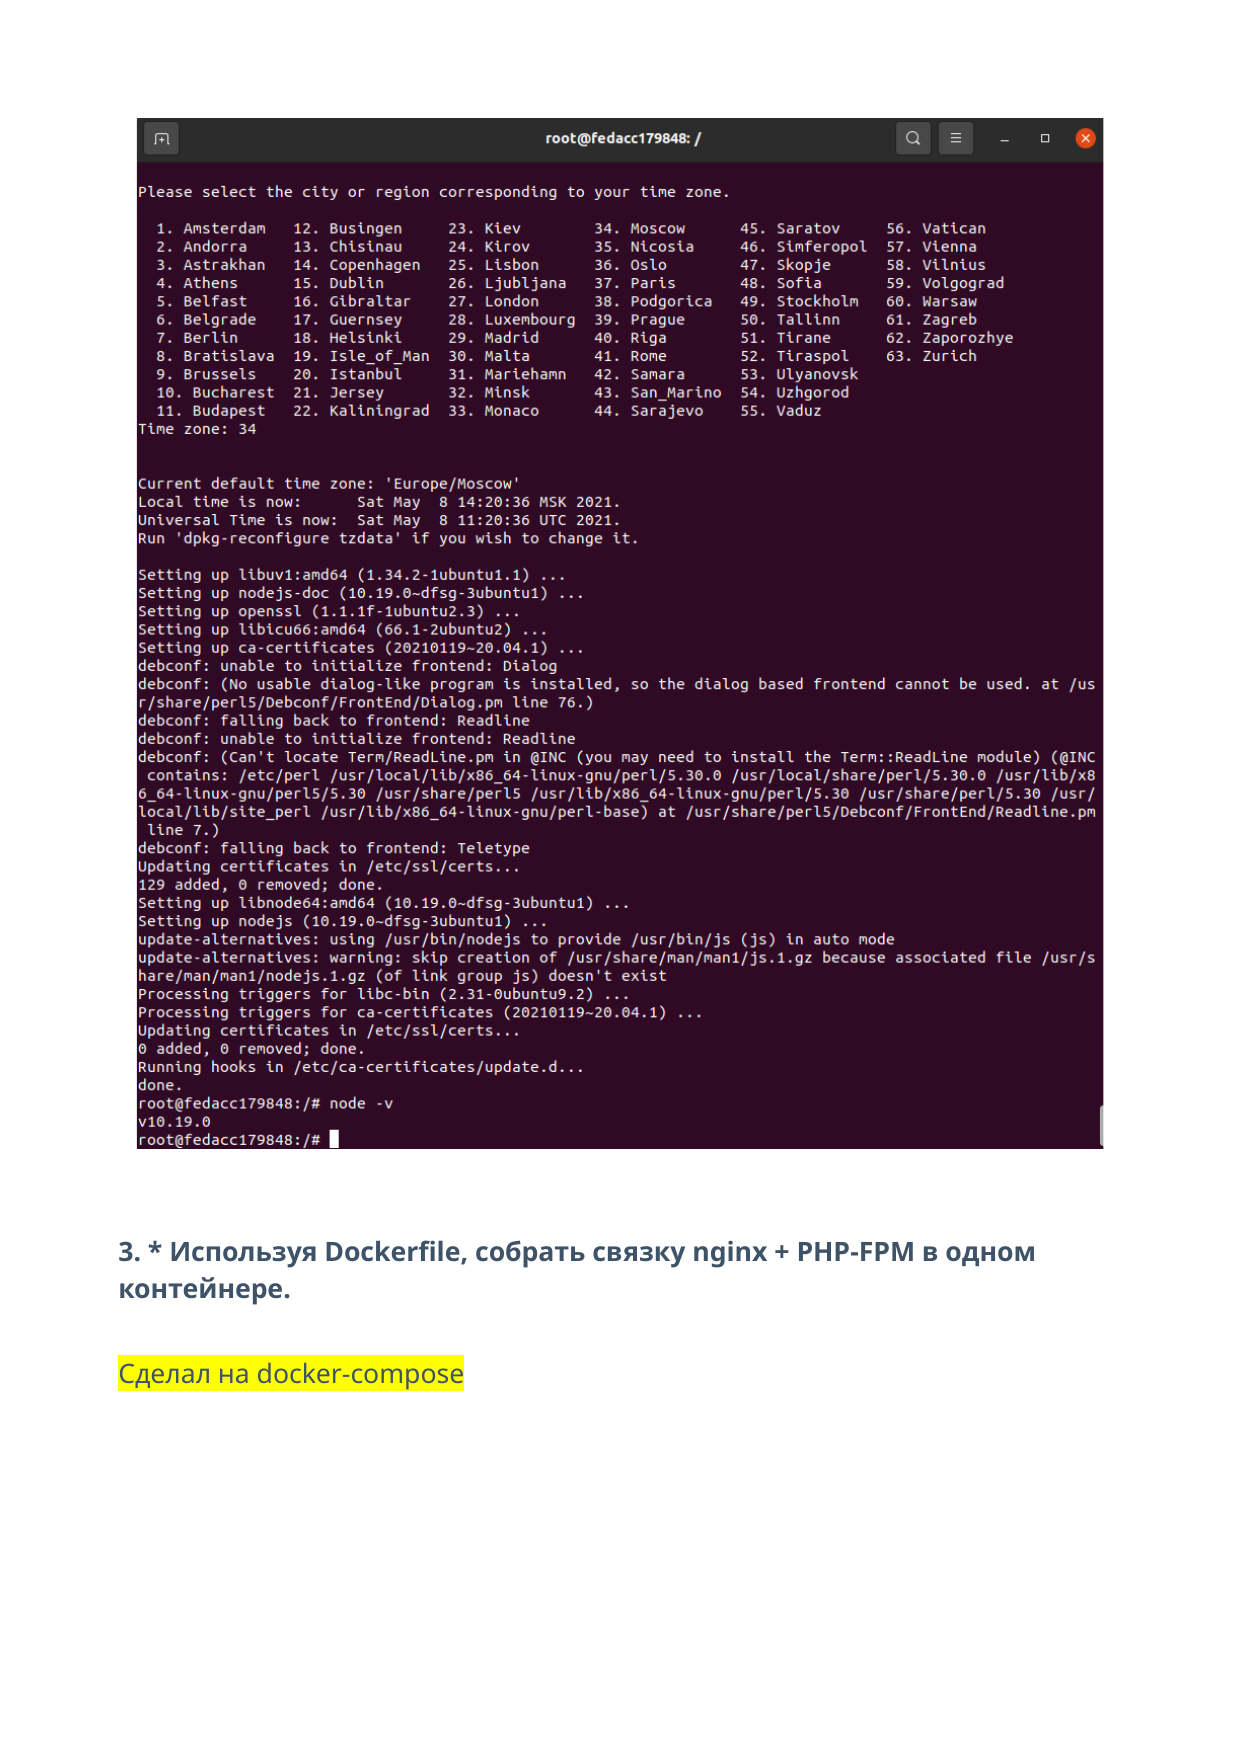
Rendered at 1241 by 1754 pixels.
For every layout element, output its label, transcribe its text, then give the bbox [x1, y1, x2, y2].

text Сделал на docker-compose [118, 1353, 1122, 1391]
picture [136, 118, 1104, 1149]
subtitle 3. * Используя Dockerfile, собрать связку nginx + PHP-FPM в одном контейнере. [118, 1231, 1122, 1306]
